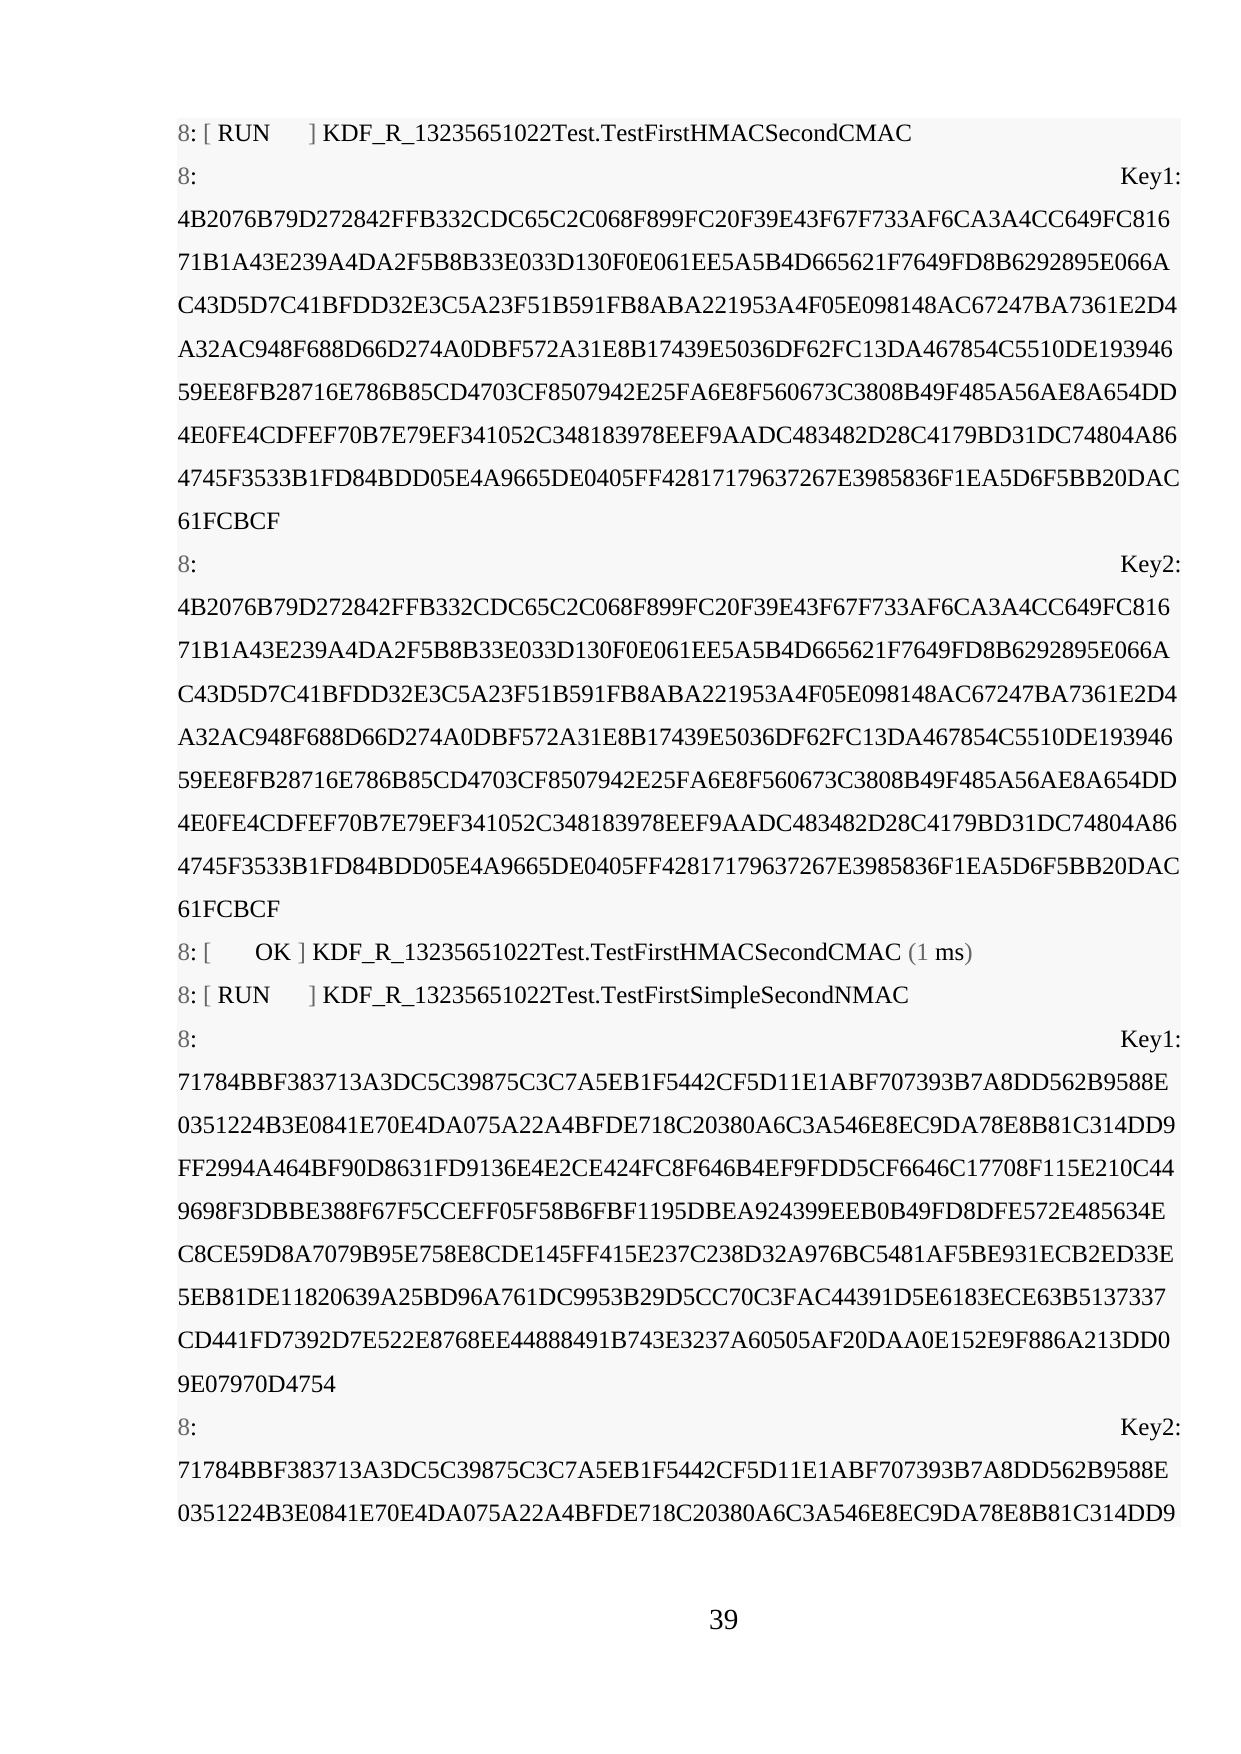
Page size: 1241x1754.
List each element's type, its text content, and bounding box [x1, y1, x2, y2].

text 8: Key1: 4B2076B79D272842FFB332CDC65C2C068F899FC20F39E43F67F733AF6CA3A4CC649FC81671B1A43E239A4DA2F5B8B33E033D130F0E061EE5A5B4D665621F7649FD8B6292895E066AC43D5D7C41BFDD32E3C5A23F51B591FB8ABA221953A4F05E098148AC67247BA7361E2D4A32AC948F688D66D274A0DBF572A31E8B17439E5036DF62FC13DA467854C5510DE19394659EE8FB28716E786B85CD4703CF8507942E25FA6E8F560673C3808B49F485A56AE8A654DD4E0FE4CDFEF70B7E79EF341052C348183978EEF9AADC483482D28C4179BD31DC74804A864745F3533B1FD84BDD05E4A9665DE0405FF42817179637267E3985836F1EA5D6F5BB20DAC61FCBCF [177, 161, 1181, 535]
text 8: [ RUN ] KDF_R_13235651022Test.TestFirstHMACSecondCMAC [177, 118, 1181, 147]
text 8: Key2: 4B2076B79D272842FFB332CDC65C2C068F899FC20F39E43F67F733AF6CA3A4CC649FC81671B1A43E239A4DA2F5B8B33E033D130F0E061EE5A5B4D665621F7649FD8B6292895E066AC43D5D7C41BFDD32E3C5A23F51B591FB8ABA221953A4F05E098148AC67247BA7361E2D4A32AC948F688D66D274A0DBF572A31E8B17439E5036DF62FC13DA467854C5510DE19394659EE8FB28716E786B85CD4703CF8507942E25FA6E8F560673C3808B49F485A56AE8A654DD4E0FE4CDFEF70B7E79EF341052C348183978EEF9AADC483482D28C4179BD31DC74804A864745F3533B1FD84BDD05E4A9665DE0405FF42817179637267E3985836F1EA5D6F5BB20DAC61FCBCF [177, 549, 1181, 923]
text 8: Key1: 71784BBF383713A3DC5C39875C3C7A5EB1F5442CF5D11E1ABF707393B7A8DD562B9588E0351224B3E0841E70E4DA075A22A4BFDE718C20380A6C3A546E8EC9DA78E8B81C314DD9FF2994A464BF90D8631FD9136E4E2CE424FC8F646B4EF9FDD5CF6646C17708F115E210C449698F3DBBE388F67F5CCEFF05F58B6FBF1195DBEA924399EEB0B49FD8DFE572E485634EC8CE59D8A7079B95E758E8CDE145FF415E237C238D32A976BC5481AF5BE931ECB2ED33E5EB81DE11820639A25BD96A761DC9953B29D5CC70C3FAC44391D5E6183ECE63B5137337CD441FD7392D7E522E8768EE44888491B743E3237A60505AF20DAA0E152E9F886A213DD09E07970D4754 [177, 1024, 1181, 1397]
text 8: [ RUN ] KDF_R_13235651022Test.TestFirstSimpleSecondNMAC [177, 981, 1181, 1009]
text 8: [ OK ] KDF_R_13235651022Test.TestFirstHMACSecondCMAC (1 ms) [177, 937, 1181, 966]
text 8: Key2: 71784BBF383713A3DC5C39875C3C7A5EB1F5442CF5D11E1ABF707393B7A8DD562B9588E0351224B3E0841E70E4DA075A22A4BFDE718C20380A6C3A546E8EC9DA78E8B81C314DD9 [177, 1412, 1181, 1527]
